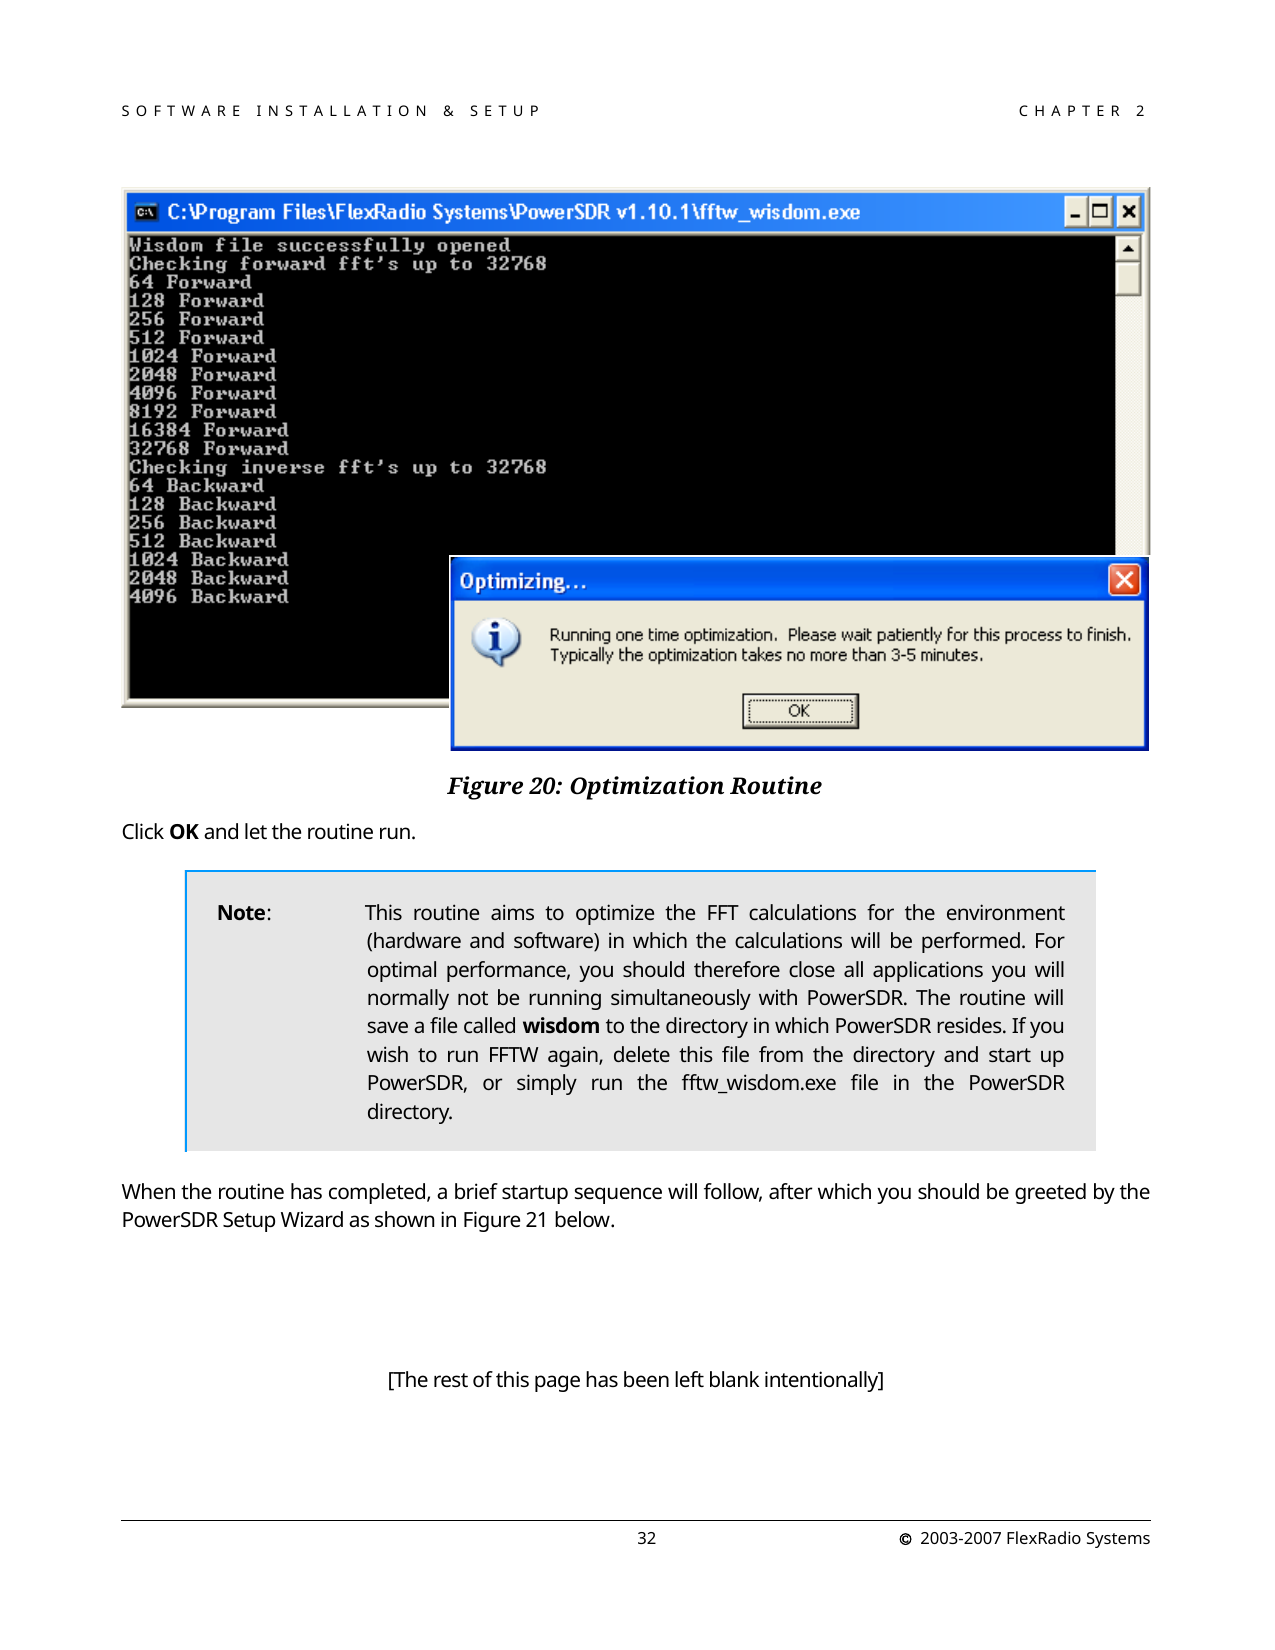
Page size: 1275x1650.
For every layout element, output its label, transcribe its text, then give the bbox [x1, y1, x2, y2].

text [The rest of this page has been left blank intentionally] [121, 1366, 1151, 1394]
text When the routine has completed, a brief startup sequence will follow, after which you should be greeted by the PowerSDR Setup Wizard as shown in Figure 21 below. [121, 1177, 1151, 1234]
picture [450, 557, 1149, 751]
text Click OK and let the routine run. [121, 817, 1151, 845]
text Note: This routine aims to optimize the FFT calculations for the environment (hardware and software) in which the calculations will be performed. For optimal performance, you should therefore close all applications you will normally not be running simultaneously with PowerSDR. The routine will save a file called wisdom to the directory in which PowerSDR resides. If you wish to run FFTW again, delete this file from the directory and start up PowerSDR, or simply run the fftw_wisdom.exe file in the PowerSDR directory. [187, 872, 1096, 1151]
text Figure 20: Optimization Routine [121, 770, 1151, 801]
picture [121, 187, 1151, 708]
